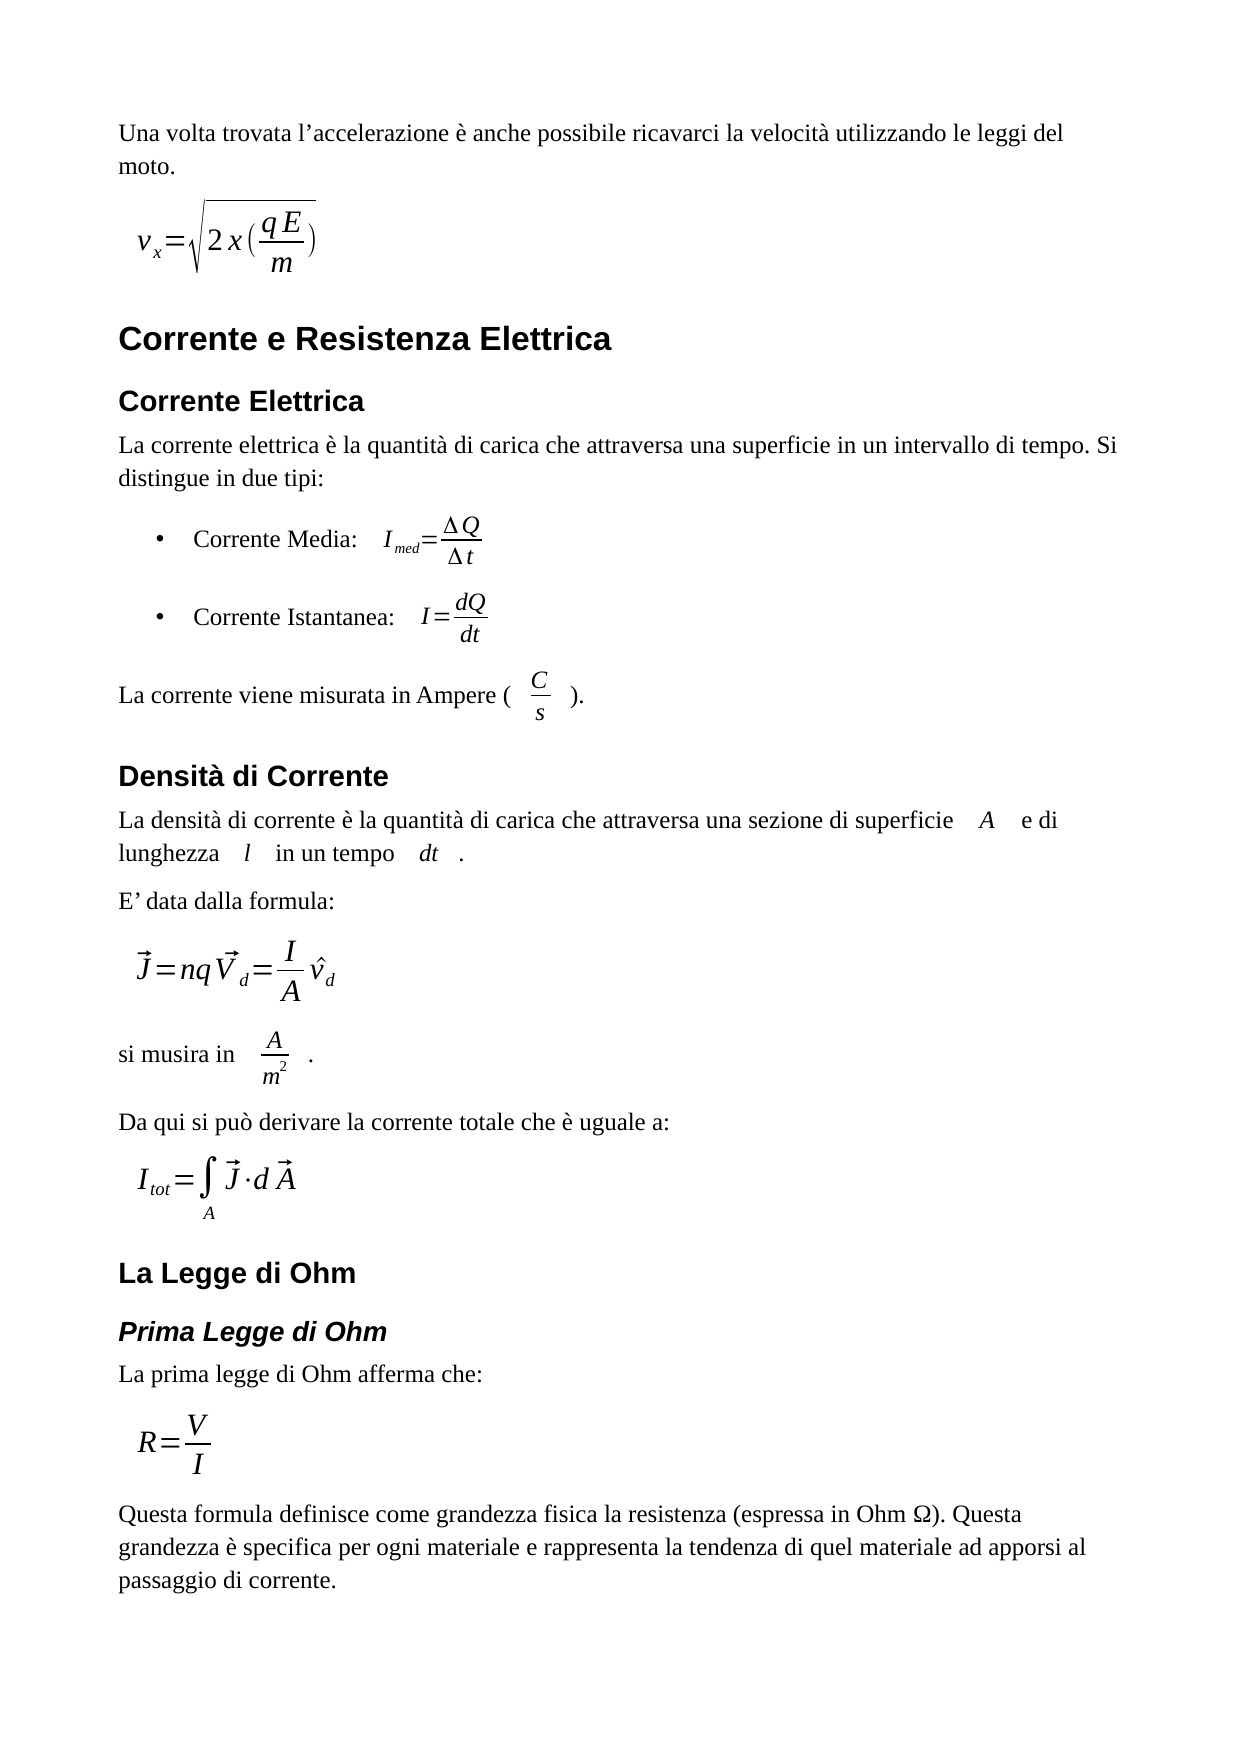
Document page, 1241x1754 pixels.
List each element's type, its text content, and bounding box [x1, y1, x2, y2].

text La prima legge di Ohm afferma che: [118, 1359, 1122, 1388]
subtitle Prima Legge di Ohm [118, 1315, 1122, 1347]
text si musira in . [118, 1026, 1122, 1089]
text La densità di corrente è la quantità di carica che attraversa una sezione di superficie e di lunghezza in un tempo . [118, 805, 1122, 867]
text La corrente viene misurata in Ampere (). [118, 667, 1122, 726]
text Da qui si può derivare la corrente totale che è uguale a: [118, 1107, 1122, 1136]
text Una volta trovata l’accelerazione è anche possibile ricavarci la velocità utilizzando le leggi del moto. [118, 118, 1122, 180]
subtitle La Legge di Ohm [118, 1256, 1122, 1290]
text La corrente elettrica è la quantità di carica che attraversa una superficie in un intervallo di tempo. Si distingue in due tipi: [118, 431, 1122, 492]
list Corrente Media: [156, 511, 1122, 570]
text Questa formula definisce come grandezza fisica la resistenza (espressa in Ohm Ω). Questa grandezza è specifica per ogni materiale e rappresenta la tendenza di quel materiale ad apporsi al passaggio di corrente. [118, 1499, 1122, 1594]
list Corrente Istantanea: [156, 589, 1122, 648]
text E’ data dalla formula: [118, 886, 1122, 915]
subtitle Corrente Elettrica [118, 384, 1122, 418]
subtitle Densità di Corrente [118, 759, 1122, 793]
subtitle Corrente e Resistenza Elettrica [118, 318, 1122, 357]
